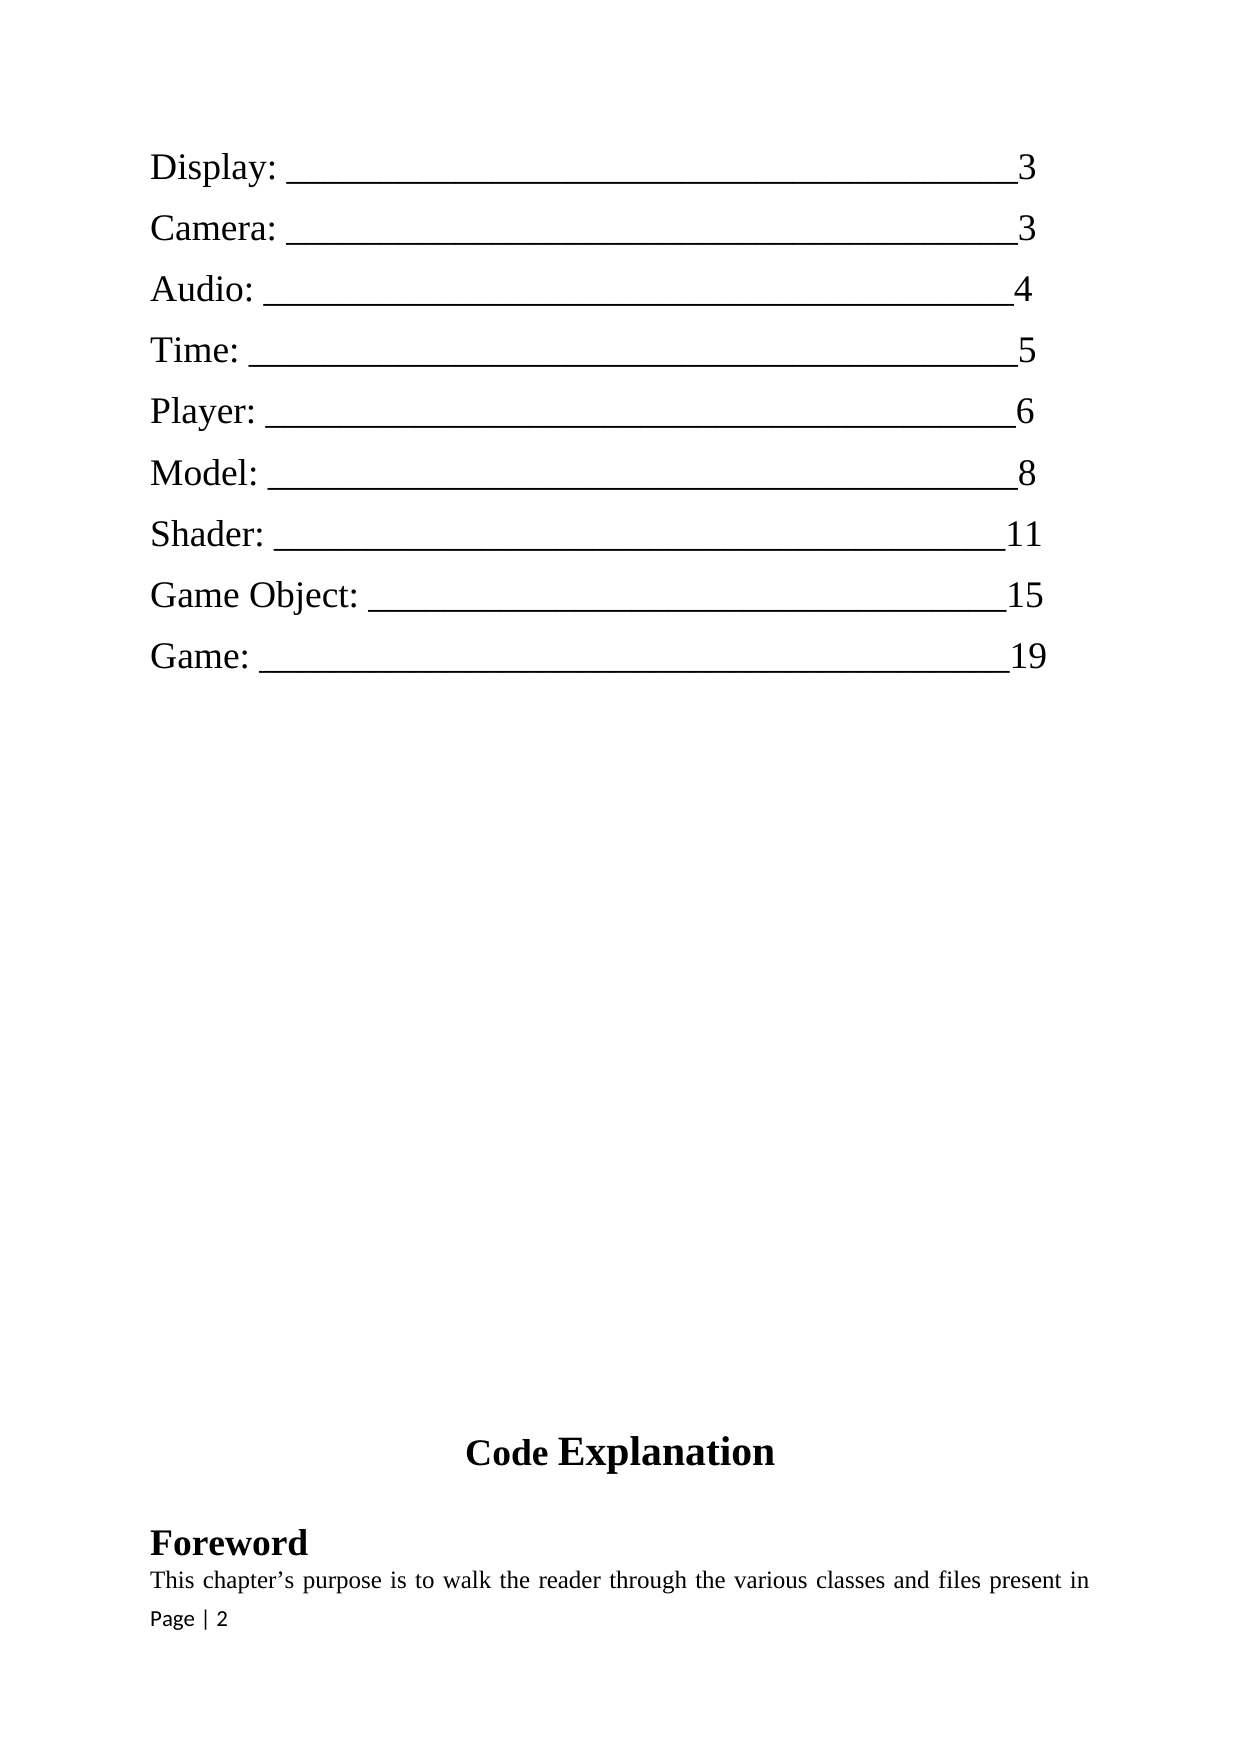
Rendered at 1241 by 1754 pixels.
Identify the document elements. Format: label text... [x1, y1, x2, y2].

text Camera: __­_____________________________________3 [150, 206, 1090, 249]
text Game: __­______________________________________19 [150, 633, 1090, 676]
text Game Object: __­________________________________15 [150, 572, 1090, 615]
text Code Explanation [150, 1427, 1090, 1503]
text Time: __­_______________________________________5 [150, 328, 1090, 371]
text Player: __­______________________________________6 [150, 389, 1090, 432]
text Foreword This chapter’s purpose is to walk the reader through the various classes and files present in [150, 1521, 1090, 1593]
text Display: __­_____________________________________3 [150, 145, 1090, 188]
text Model: __­______________________________________8 [150, 450, 1090, 493]
text Audio: __­______________________________________4 [150, 267, 1090, 310]
text Shader: __­_____________________________________11 [150, 511, 1090, 554]
